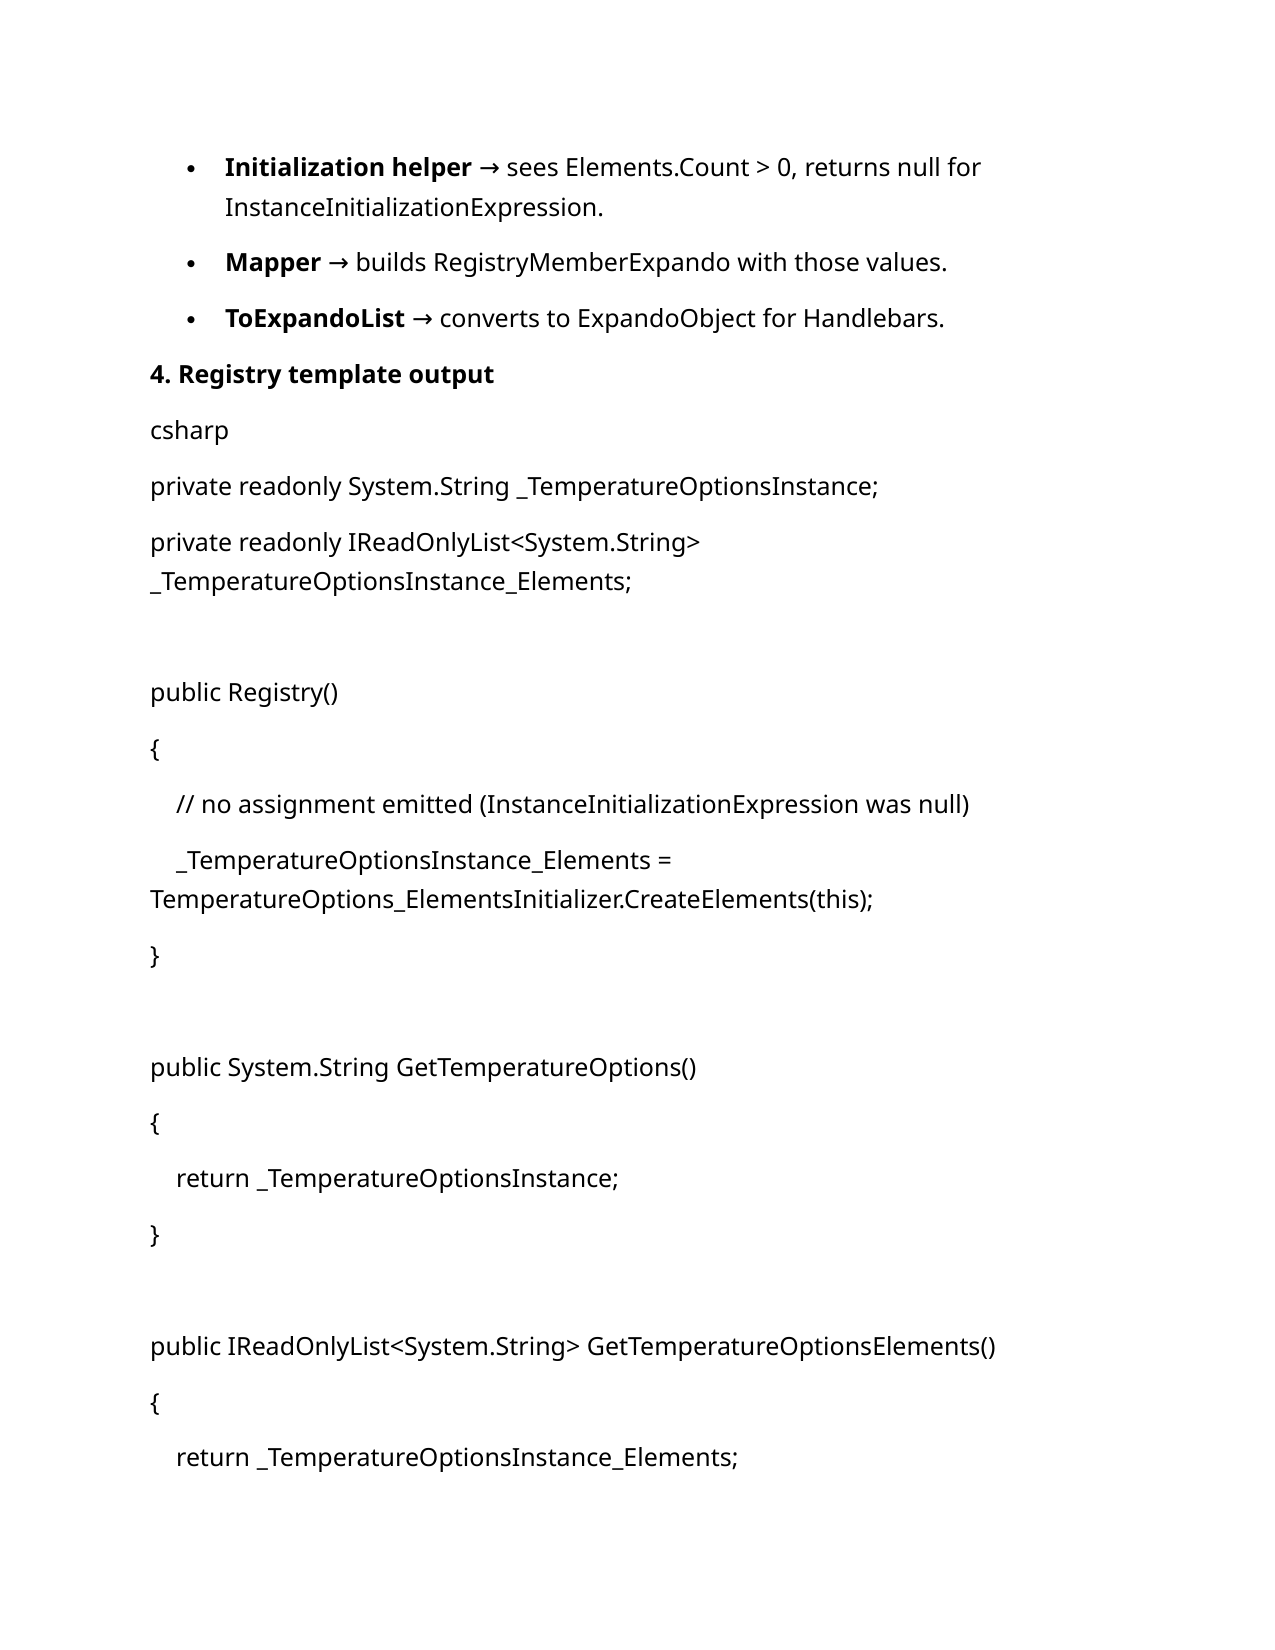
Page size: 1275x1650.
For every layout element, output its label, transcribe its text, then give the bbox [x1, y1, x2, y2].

text public Registry() [150, 675, 1125, 709]
text { [150, 731, 1125, 765]
text 4. Registry template output [150, 357, 1125, 391]
text private readonly System.String _TemperatureOptionsInstance; [150, 468, 1125, 502]
text // no assignment emitted (InstanceInitializationExpression was null) [150, 787, 1125, 821]
text } [150, 1217, 1125, 1251]
text } [150, 937, 1125, 972]
list Initialization helper → sees Elements.Count > 0, returns null for InstanceInitializationExpression. [187, 150, 1125, 223]
list Mapper → builds RegistryMemberExpando with those values. [187, 245, 1125, 279]
list ToExpandoList → converts to ExpandoObject for Handlebars. [187, 301, 1125, 335]
text return _TemperatureOptionsInstance_Elements; [150, 1440, 1125, 1474]
text csharp [150, 412, 1125, 447]
text public System.String GetTemperatureOptions() [150, 1049, 1125, 1083]
text { [150, 1105, 1125, 1139]
text { [150, 1384, 1125, 1418]
text return _TemperatureOptionsInstance; [150, 1161, 1125, 1195]
text public IReadOnlyList<System.String> GetTemperatureOptionsElements() [150, 1328, 1125, 1362]
text _TemperatureOptionsInstance_Elements = TemperatureOptions_ElementsInitializer.CreateElements(this); [150, 842, 1125, 916]
text private readonly IReadOnlyList<System.String> _TemperatureOptionsInstance_Elements; [150, 524, 1125, 597]
